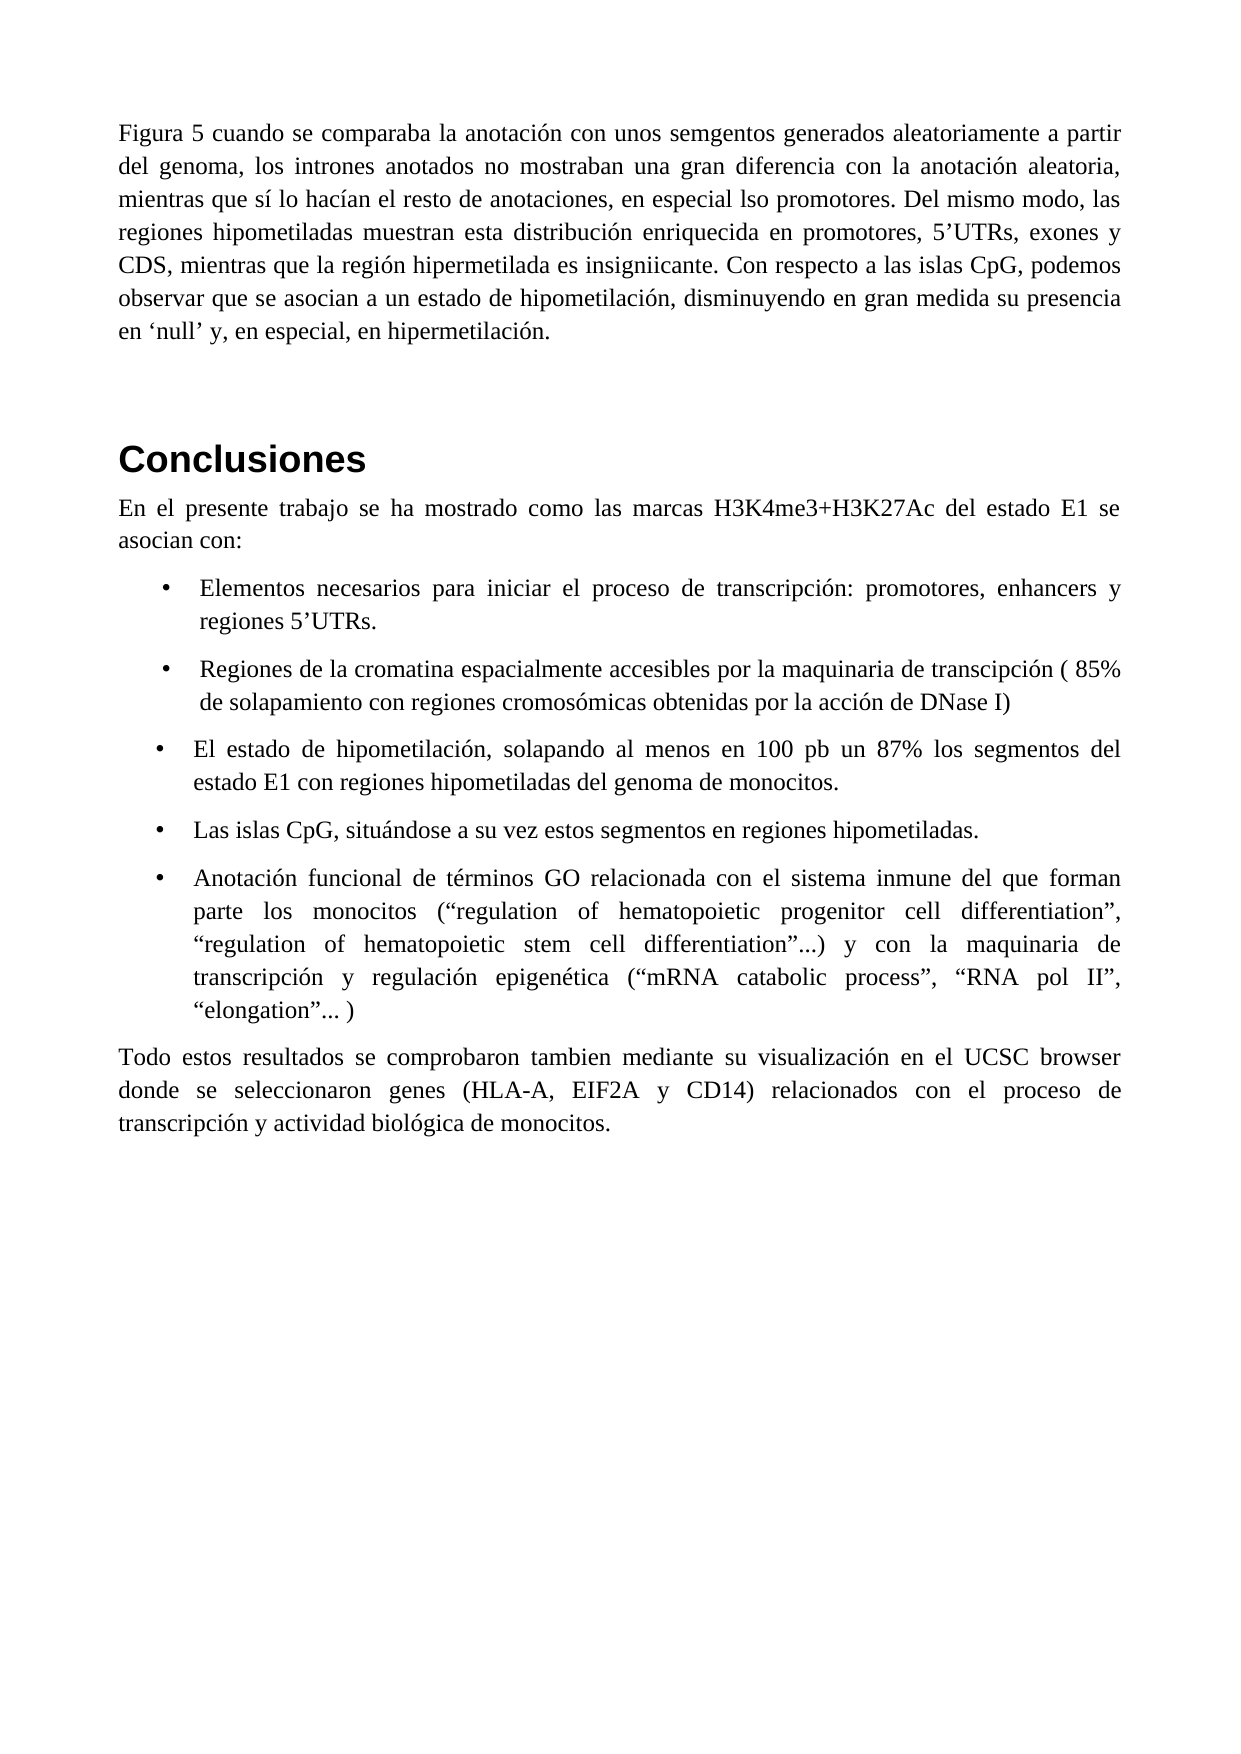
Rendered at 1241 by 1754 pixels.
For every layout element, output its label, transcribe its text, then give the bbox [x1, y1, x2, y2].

list Anotación funcional de términos GO relacionada con el sistema inmune del que forman parte los monocitos (“regulation of hematopoietic progenitor cell differentiation”, “regulation of hematopoietic stem cell differentiation”...) y con la maquinaria de transcripción y regulación epigenética (“mRNA catabolic process”, “RNA pol II”, “elongation”... ) [156, 863, 1122, 1023]
text Todo estos resultados se comprobaron tambien mediante su visualización en el UCSC browser donde se seleccionaron genes (HLA-A, EIF2A y CD14) relacionados con el proceso de transcripción y actividad biológica de monocitos. [118, 1042, 1122, 1137]
text En el presente trabajo se ha mostrado como las marcas H3K4me3+H3K27Ac del estado E1 se asocian con: [118, 493, 1122, 554]
list Regiones de la cromatina espacialmente accesibles por la maquinaria de transcipción ( 85% de solapamiento con regiones cromosómicas obtenidas por la acción de DNase I) [162, 654, 1122, 716]
list El estado de hipometilación, solapando al menos en 100 pb un 87% los segmentos del estado E1 con regiones hipometiladas del genoma de monocitos. [156, 734, 1122, 796]
list Las islas CpG, situándose a su vez estos segmentos en regiones hipometiladas. [156, 815, 1122, 844]
subtitle Conclusiones [118, 436, 1122, 480]
list Elementos necesarios para iniciar el proceso de transcripción: promotores, enhancers y regiones 5’UTRs. [162, 573, 1122, 635]
text Figura 5 cuando se comparaba la anotación con unos semgentos generados aleatoriamente a partir del genoma, los intrones anotados no mostraban una gran diferencia con la anotación aleatoria, mientras que sí lo hacían el resto de anotaciones, en especial lso promotores. Del mismo modo, las regiones hipometiladas muestran esta distribución enriquecida en promotores, 5’UTRs, exones y CDS, mientras que la región hipermetilada es insigniicante. Con respecto a las islas CpG, podemos observar que se asocian a un estado de hipometilación, disminuyendo en gran medida su presencia en ‘null’ y, en especial, en hipermetilación. [118, 118, 1122, 345]
